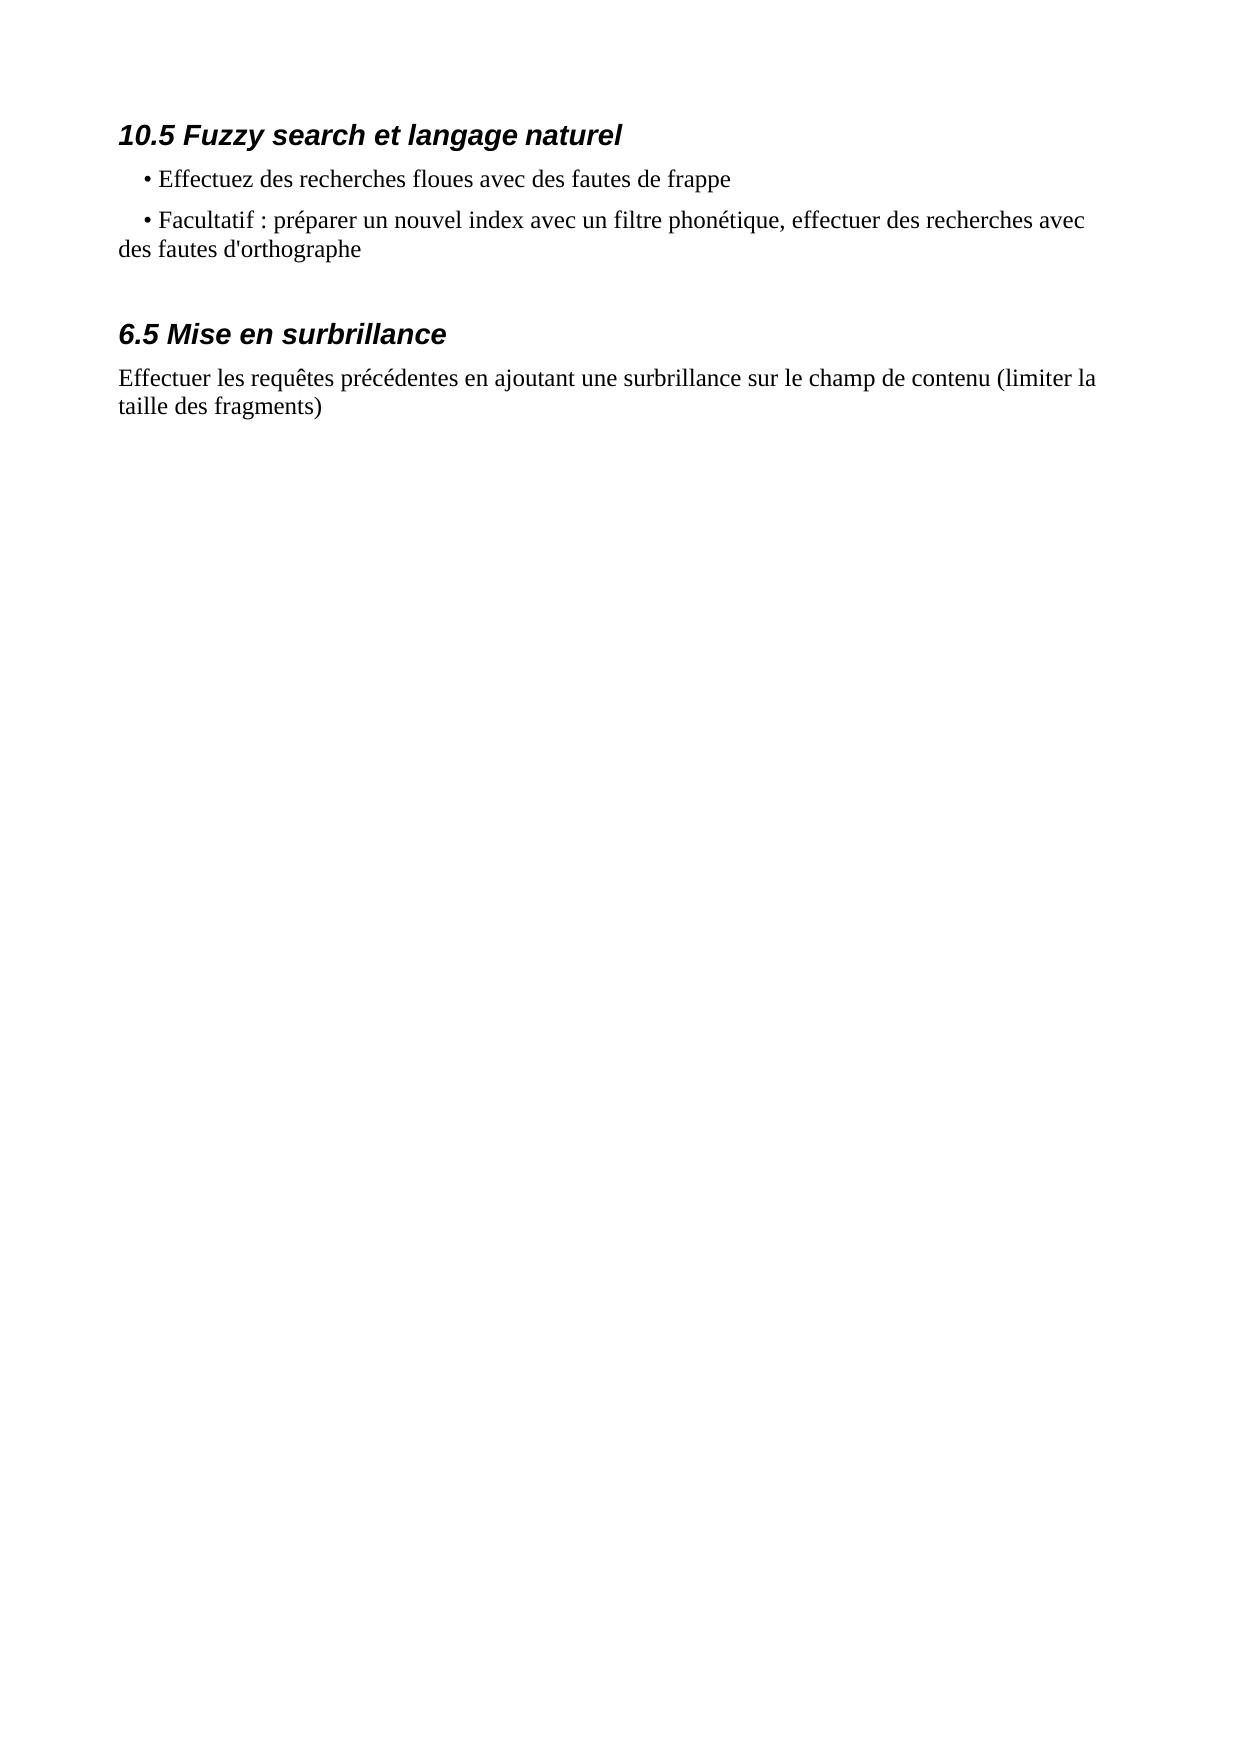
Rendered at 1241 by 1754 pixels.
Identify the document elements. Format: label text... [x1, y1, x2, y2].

text • Effectuez des recherches floues avec des fautes de frappe [118, 164, 1122, 193]
text • Facultatif : préparer un nouvel index avec un filtre phonétique, effectuer des recherches avec des fautes d'orthographe [118, 205, 1122, 263]
text 10.5 Fuzzy search et langage naturel [118, 118, 1122, 152]
text Effectuer les requêtes précédentes en ajoutant une surbrillance sur le champ de contenu (limiter la taille des fragments) [118, 363, 1122, 420]
text 6.5 Mise en surbrillance [118, 317, 1122, 350]
